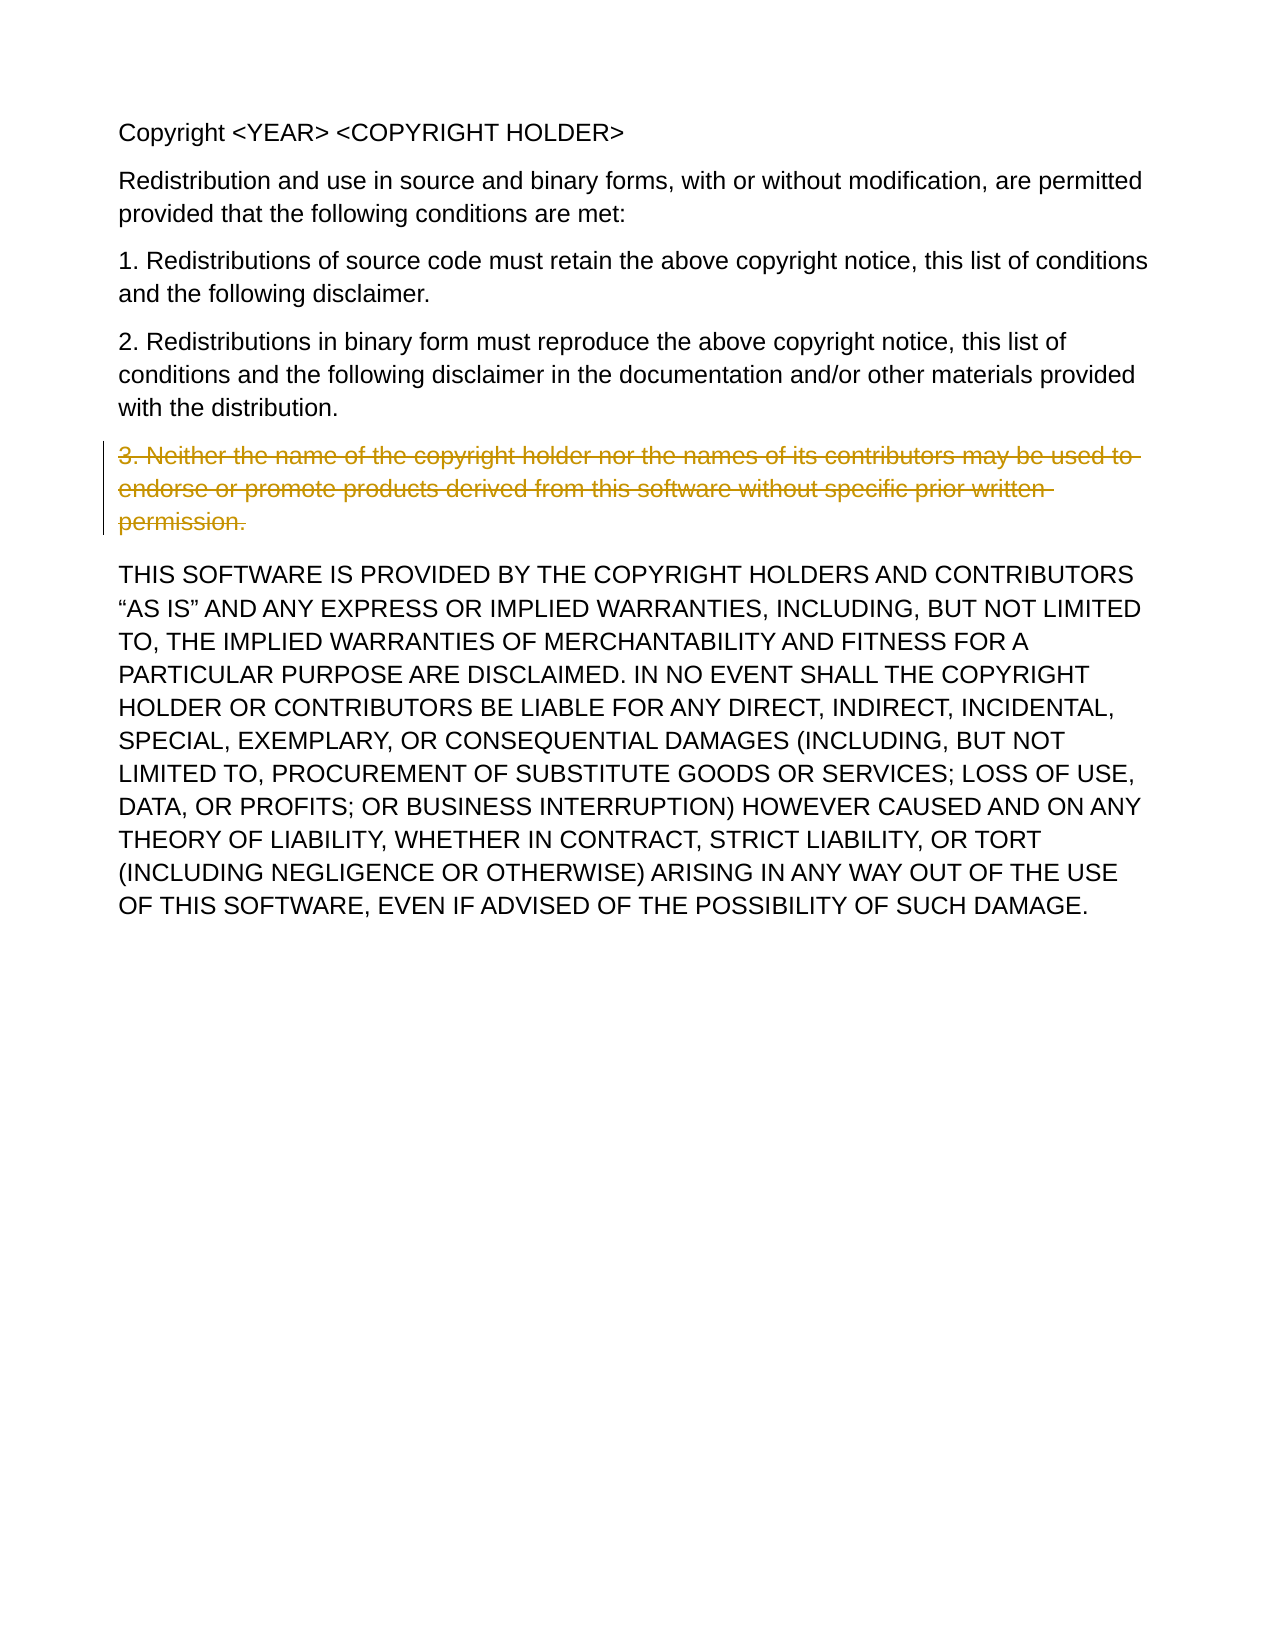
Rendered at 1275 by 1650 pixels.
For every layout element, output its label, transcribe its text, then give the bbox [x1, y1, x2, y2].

text Copyright <YEAR> <COPYRIGHT HOLDER> [118, 118, 1157, 147]
text THIS SOFTWARE IS PROVIDED BY THE COPYRIGHT HOLDERS AND CONTRIBUTORS “AS IS” AND ANY EXPRESS OR IMPLIED WARRANTIES, INCLUDING, BUT NOT LIMITED TO, THE IMPLIED WARRANTIES OF MERCHANTABILITY AND FITNESS FOR A PARTICULAR PURPOSE ARE DISCLAIMED. IN NO EVENT SHALL THE COPYRIGHT HOLDER OR CONTRIBUTORS BE LIABLE FOR ANY DIRECT, INDIRECT, INCIDENTAL, SPECIAL, EXEMPLARY, OR CONSEQUENTIAL DAMAGES (INCLUDING, BUT NOT LIMITED TO, PROCUREMENT OF SUBSTITUTE GOODS OR SERVICES; LOSS OF USE, DATA, OR PROFITS; OR BUSINESS INTERRUPTION) HOWEVER CAUSED AND ON ANY THEORY OF LIABILITY, WHETHER IN CONTRACT, STRICT LIABILITY, OR TORT (INCLUDING NEGLIGENCE OR OTHERWISE) ARISING IN ANY WAY OUT OF THE USE OF THIS SOFTWARE, EVEN IF ADVISED OF THE POSSIBILITY OF SUCH DAMAGE. [118, 561, 1157, 919]
text 1. Redistributions of source code must retain the above copyright notice, this list of conditions and the following disclaimer. [118, 246, 1157, 308]
text 2. Redistributions in binary form must reproduce the above copyright notice, this list of conditions and the following disclaimer in the documentation and/or other materials provided with the distribution. [118, 327, 1157, 422]
text Redistribution and use in source and binary forms, with or without modification, are permitted provided that the following conditions are met: [118, 166, 1157, 227]
